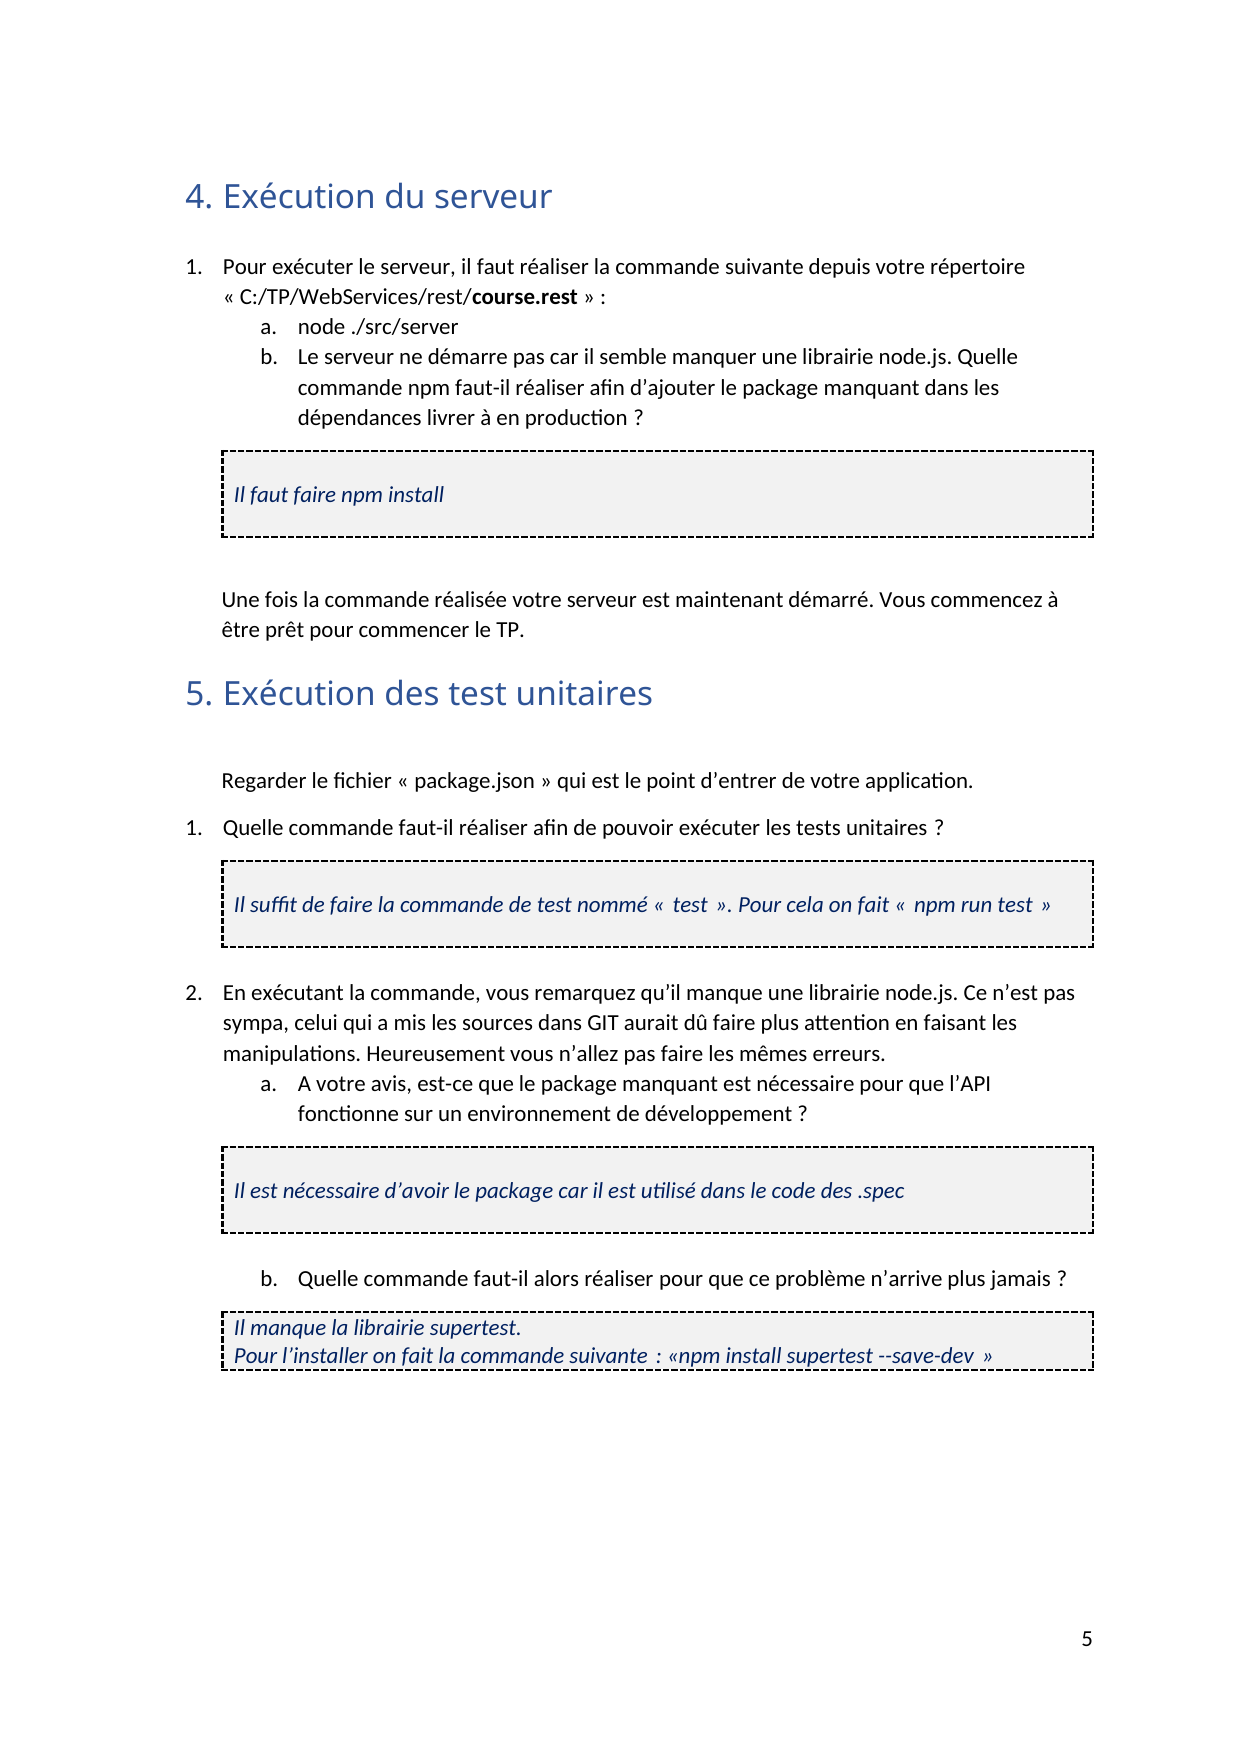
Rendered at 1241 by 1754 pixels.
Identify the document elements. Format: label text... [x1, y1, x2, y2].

table_header Il faut faire npm install [223, 450, 1093, 536]
list node ./src/server [260, 312, 1093, 340]
subtitle Exécution des test unitaires [185, 670, 1093, 716]
table_header Il manque la librairie supertest. Pour l’installer on fait la commande suivante : «npm install supertest --save-dev » [223, 1311, 1093, 1369]
text Une fois la commande réalisée votre serveur est maintenant démarré. Vous commencez à être prêt pour commencer le TP. [221, 585, 1093, 643]
table_header Il est nécessaire d’avoir le package car il est utilisé dans le code des .spec [223, 1146, 1093, 1232]
list Pour exécuter le serveur, il faut réaliser la commande suivante depuis votre répertoire « C:/TP/WebServices/rest/course.rest » : [185, 252, 1093, 310]
list Le serveur ne démarre pas car il semble manquer une librairie node.js. Quelle commande npm faut-il réaliser afin d’ajouter le package manquant dans les dépendances livrer à en production ? [260, 342, 1093, 431]
text Regarder le fichier « package.json » qui est le point d’entrer de votre application. [221, 766, 1093, 794]
list En exécutant la commande, vous remarquez qu’il manque une librairie node.js. Ce n’est pas sympa, celui qui a mis les sources dans GIT aurait dû faire plus attention en faisant les manipulations. Heureusement vous n’allez pas faire les mêmes erreurs. [185, 978, 1093, 1067]
list Quelle commande faut-il alors réaliser pour que ce problème n’arrive plus jamais ? [260, 1264, 1093, 1292]
list Quelle commande faut-il réaliser afin de pouvoir exécuter les tests unitaires ? [185, 813, 1093, 841]
subtitle Exécution du serveur [185, 173, 1093, 218]
table_header Il suffit de faire la commande de test nommé « test ». Pour cela on fait « npm run test » [223, 860, 1093, 946]
list A votre avis, est-ce que le package manquant est nécessaire pour que l’API fonctionne sur un environnement de développement ? [260, 1069, 1093, 1127]
